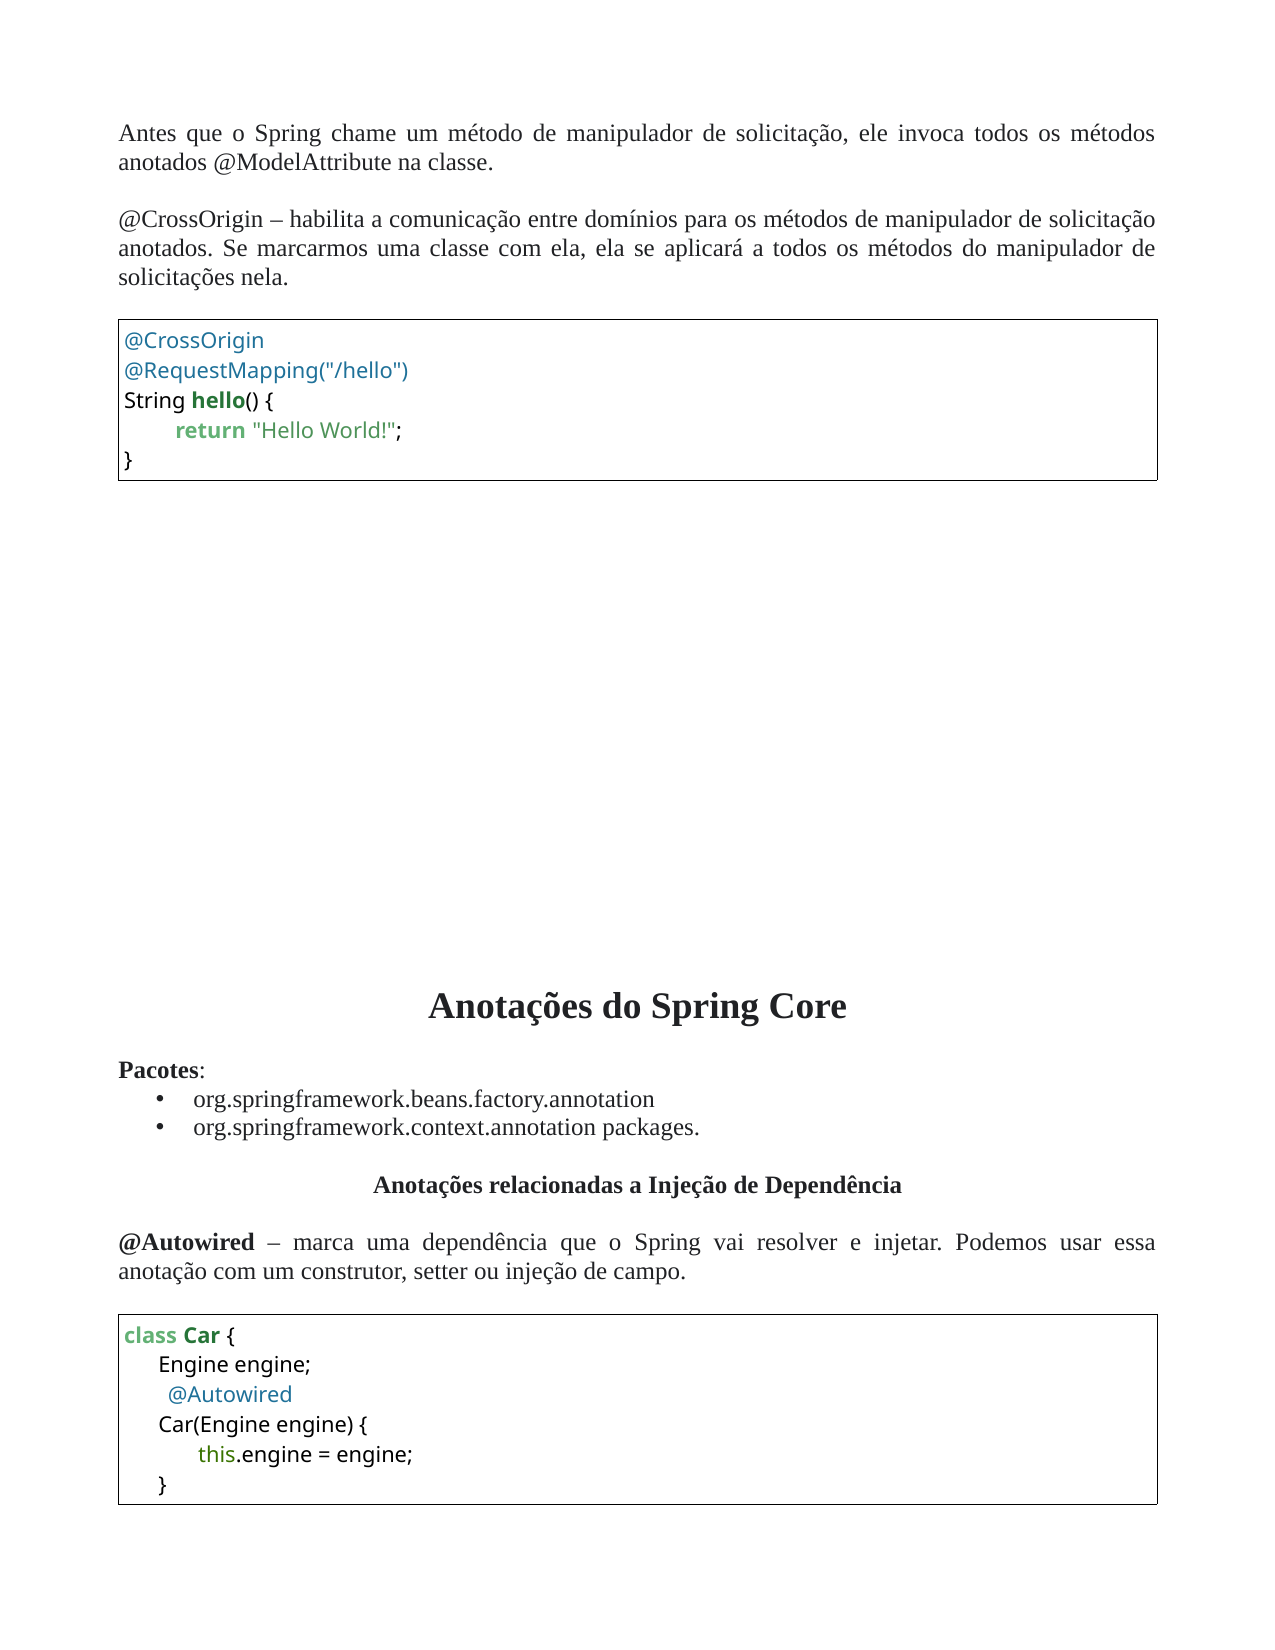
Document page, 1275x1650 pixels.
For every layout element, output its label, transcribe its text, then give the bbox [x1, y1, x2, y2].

list org.springframework.beans.factory.annotation [156, 1084, 1157, 1112]
table_header class Car { Engine engine; @Autowired Car(Engine engine) { this.engine = engine; } [119, 1315, 1157, 1504]
text Anotações relacionadas a Injeção de Dependência [118, 1170, 1157, 1199]
table_header @CrossOrigin @RequestMapping("/hello") String hello() { return "Hello World!"; } [119, 320, 1157, 480]
text @Autowired – marca uma dependência que o Spring vai resolver e injetar. Podemos usar essa anotação com um construtor, setter ou injeção de campo. [118, 1227, 1157, 1285]
list org.springframework.context.annotation packages. [156, 1112, 1157, 1141]
text Antes que o Spring chame um método de manipulador de solicitação, ele invoca todos os métodos anotados @ModelAttribute na classe. [118, 118, 1157, 176]
text Pacotes: [118, 1055, 1157, 1084]
text @CrossOrigin – habilita a comunicação entre domínios para os métodos de manipulador de solicitação anotados. Se marcarmos uma classe com ela, ela se aplicará a todos os métodos do manipulador de solicitações nela. [118, 204, 1157, 291]
text Anotações do Spring Core [118, 983, 1157, 1026]
